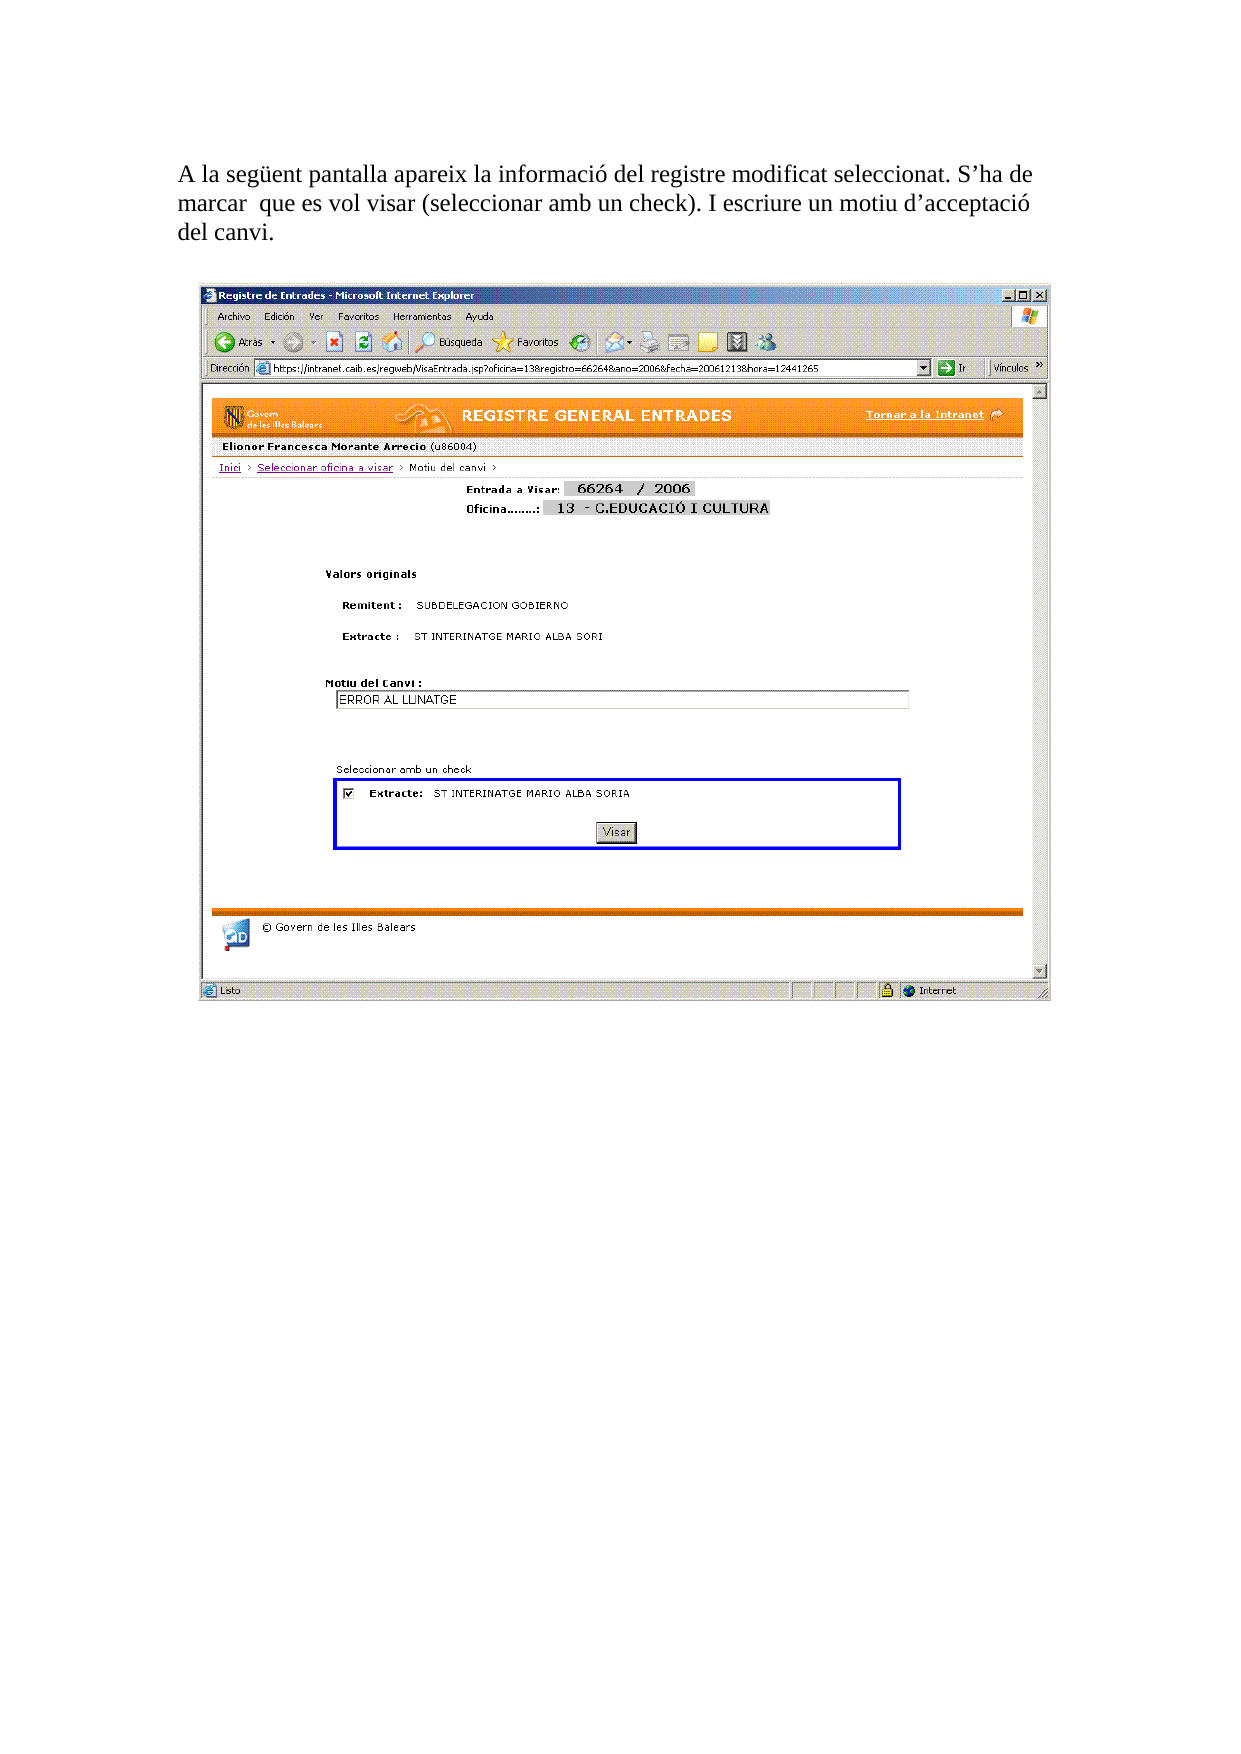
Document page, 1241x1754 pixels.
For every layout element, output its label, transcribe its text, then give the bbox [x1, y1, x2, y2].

text A la següent pantalla apareix la informació del registre modificat seleccionat. S’ha de marcar que es vol visar (seleccionar amb un check). I escriure un motiu d’acceptació del canvi. [177, 159, 1063, 245]
